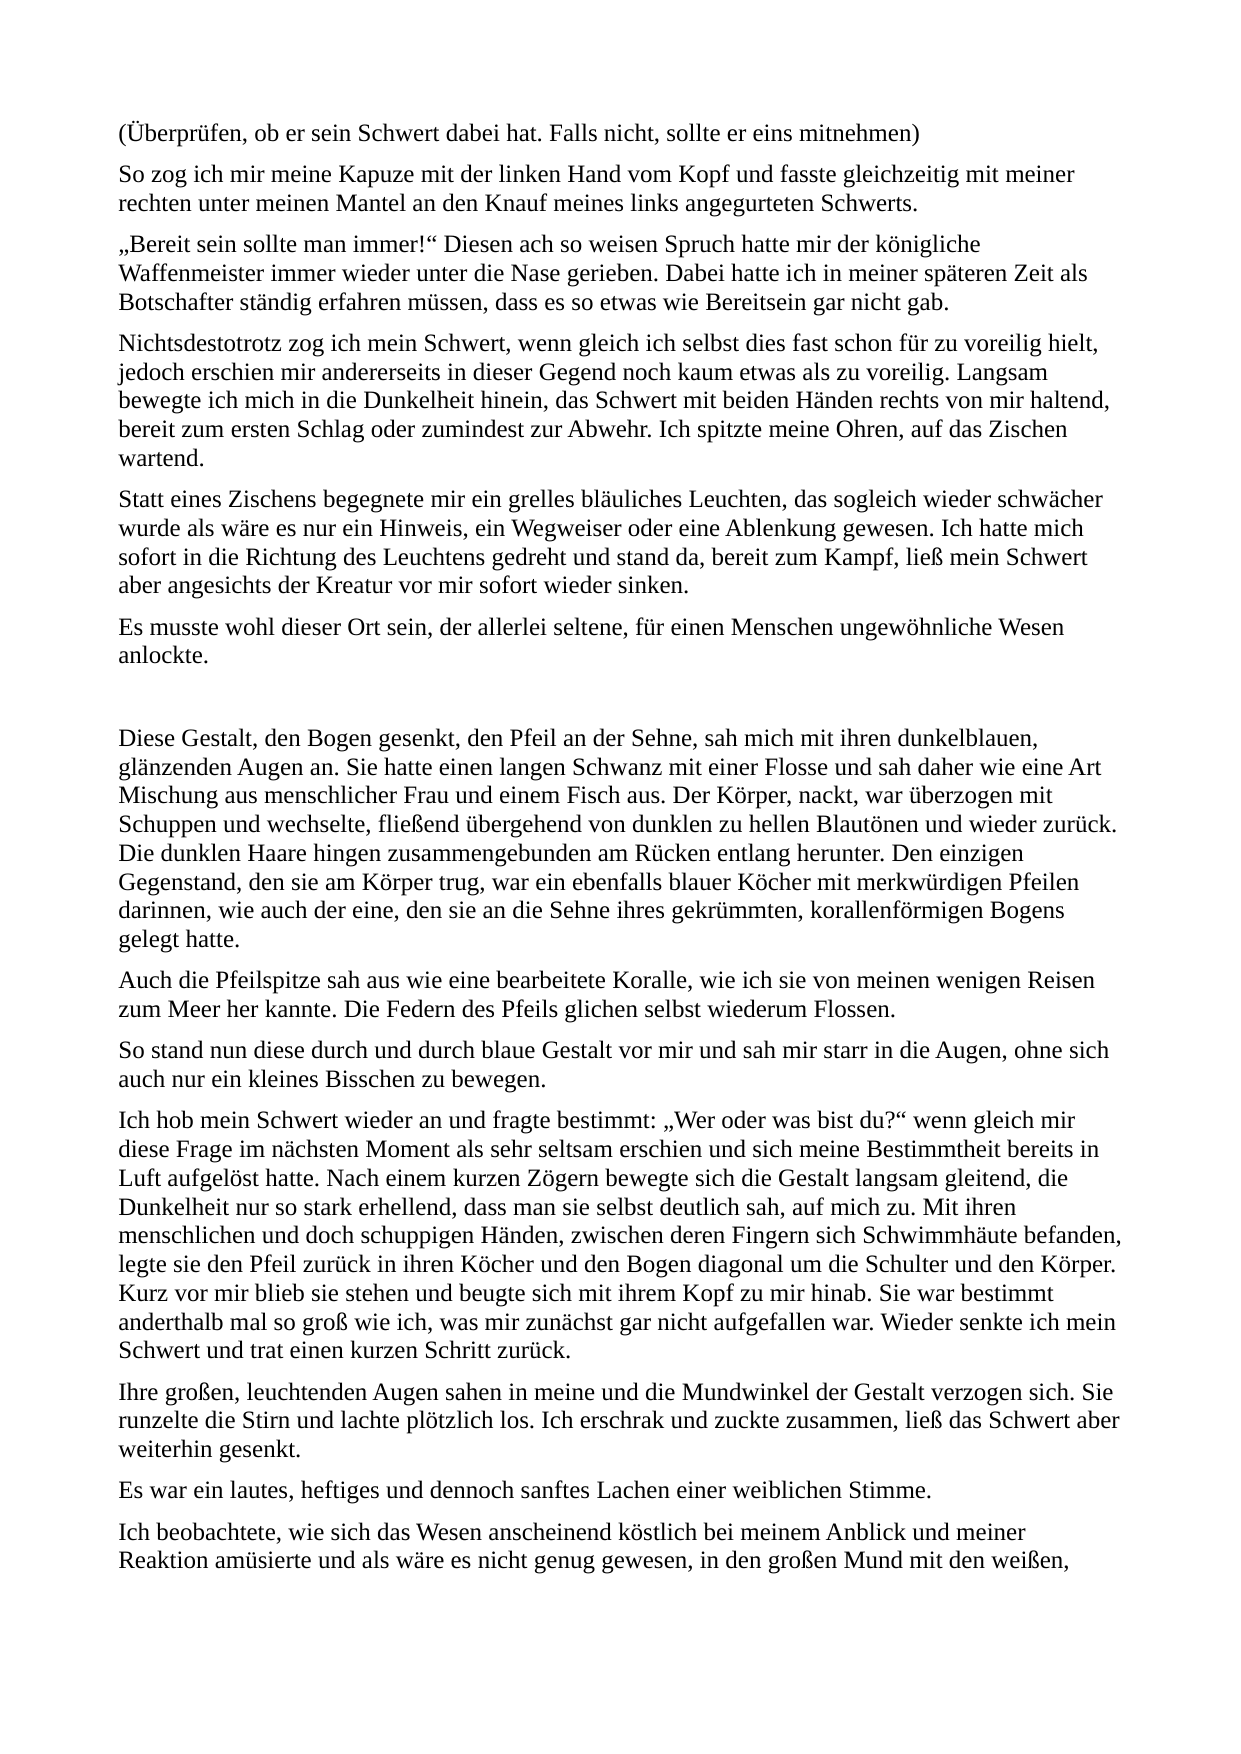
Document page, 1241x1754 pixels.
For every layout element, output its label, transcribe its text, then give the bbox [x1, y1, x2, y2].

text (Überprüfen, ob er sein Schwert dabei hat. Falls nicht, sollte er eins mitnehmen) [118, 118, 1122, 147]
text Ihre großen, leuchtenden Augen sahen in meine und die Mundwinkel der Gestalt verzogen sich. Sie runzelte die Stirn und lachte plötzlich los. Ich erschrak und zuckte zusammen, ließ das Schwert aber weiterhin gesenkt. [118, 1377, 1122, 1463]
text Es musste wohl dieser Ort sein, der allerlei seltene, für einen Menschen ungewöhnliche Wesen anlockte. [118, 612, 1122, 669]
text Auch die Pfeilspitze sah aus wie eine bearbeitete Koralle, wie ich sie von meinen wenigen Reisen zum Meer her kannte. Die Federn des Pfeils glichen selbst wiederum Flossen. [118, 966, 1122, 1023]
text „Bereit sein sollte man immer!“ Diesen ach so weisen Spruch hatte mir der königliche Waffenmeister immer wieder unter die Nase gerieben. Dabei hatte ich in meiner späteren Zeit als Botschafter ständig erfahren müssen, dass es so etwas wie Bereitsein gar nicht gab. [118, 229, 1122, 316]
text So stand nun diese durch und durch blaue Gestalt vor mir und sah mir starr in die Augen, ohne sich auch nur ein kleines Bisschen zu bewegen. [118, 1036, 1122, 1093]
text Ich hob mein Schwert wieder an und fragte bestimmt: „Wer oder was bist du?“ wenn gleich mir diese Frage im nächsten Moment als sehr seltsam erschien und sich meine Bestimmtheit bereits in Luft aufgelöst hatte. Nach einem kurzen Zögern bewegte sich die Gestalt langsam gleitend, die Dunkelheit nur so stark erhellend, dass man sie selbst deutlich sah, auf mich zu. Mit ihren menschlichen und doch schuppigen Händen, zwischen deren Fingern sich Schwimmhäute befanden, legte sie den Pfeil zurück in ihren Köcher und den Bogen diagonal um die Schulter und den Körper. Kurz vor mir blieb sie stehen und beugte sich mit ihrem Kopf zu mir hinab. Sie war bestimmt anderthalb mal so groß wie ich, was mir zunächst gar nicht aufgefallen war. Wieder senkte ich mein Schwert und trat einen kurzen Schritt zurück. [118, 1106, 1122, 1364]
text So zog ich mir meine Kapuze mit der linken Hand vom Kopf und fasste gleichzeitig mit meiner rechten unter meinen Mantel an den Knauf meines links angegurteten Schwerts. [118, 159, 1122, 217]
text Es war ein lautes, heftiges und dennoch sanftes Lachen einer weiblichen Stimme. [118, 1476, 1122, 1504]
text Ich beobachtete, wie sich das Wesen anscheinend köstlich bei meinem Anblick und meiner Reaktion amüsierte und als wäre es nicht genug gewesen, in den großen Mund mit den weißen, [118, 1517, 1122, 1574]
text Statt eines Zischens begegnete mir ein grelles bläuliches Leuchten, das sogleich wieder schwächer wurde als wäre es nur ein Hinweis, ein Wegweiser oder eine Ablenkung gewesen. Ich hatte mich sofort in die Richtung des Leuchtens gedreht und stand da, bereit zum Kampf, ließ mein Schwert aber angesichts der Kreatur vor mir sofort wieder sinken. [118, 484, 1122, 599]
text Nichtsdestotrotz zog ich mein Schwert, wenn gleich ich selbst dies fast schon für zu voreilig hielt, jedoch erschien mir andererseits in dieser Gegend noch kaum etwas als zu voreilig. Langsam bewegte ich mich in die Dunkelheit hinein, das Schwert mit beiden Händen rechts von mir haltend, bereit zum ersten Schlag oder zumindest zur Abwehr. Ich spitzte meine Ohren, auf das Zischen wartend. [118, 328, 1122, 472]
text Diese Gestalt, den Bogen gesenkt, den Pfeil an der Sehne, sah mich mit ihren dunkelblauen, glänzenden Augen an. Sie hatte einen langen Schwanz mit einer Flosse und sah daher wie eine Art Mischung aus menschlicher Frau und einem Fisch aus. Der Körper, nackt, war überzogen mit Schuppen und wechselte, fließend übergehend von dunklen zu hellen Blautönen und wieder zurück. Die dunklen Haare hingen zusammengebunden am Rücken entlang herunter. Den einzigen Gegenstand, den sie am Körper trug, war ein ebenfalls blauer Köcher mit merkwürdigen Pfeilen darinnen, wie auch der eine, den sie an die Sehne ihres gekrümmten, korallenförmigen Bogens gelegt hatte. [118, 723, 1122, 953]
